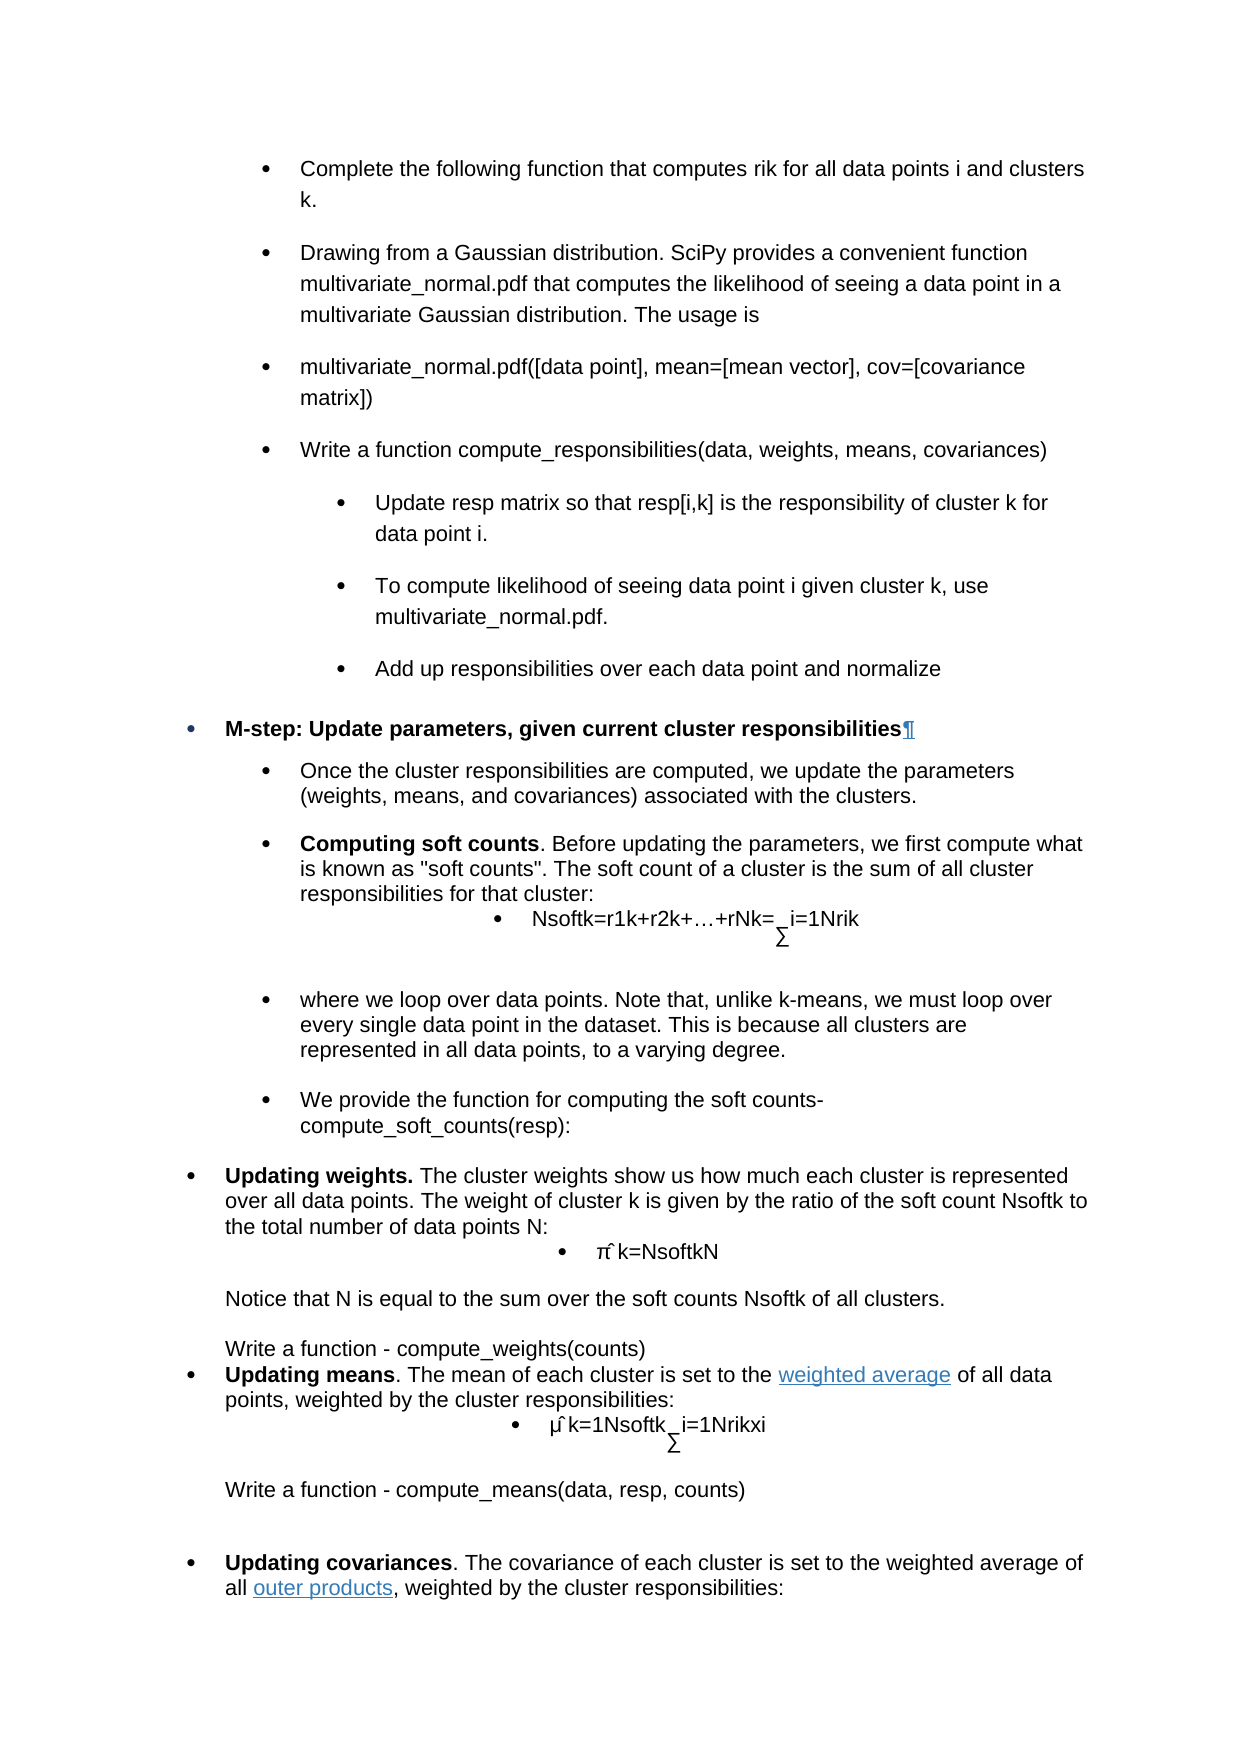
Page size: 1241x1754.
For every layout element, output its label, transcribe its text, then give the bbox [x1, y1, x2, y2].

list Nsoftk=r1k+r2k+…+rNk=∑i=1Nrik [262, 906, 1090, 947]
list To compute likelihood of seeing data point i given cluster k, use multivariate_normal.pdf. [337, 567, 1090, 629]
list We provide the function for computing the soft counts- compute_soft_counts(resp): [262, 1084, 1090, 1138]
list μ̂ k=1Nsoftk∑i=1Nrikxi [187, 1412, 1090, 1453]
list Add up responsibilities over each data point and normalize [337, 650, 1090, 681]
list where we loop over data points. Note that, unlike k-means, we must loop over every single data point in the dataset. This is because all clusters are represented in all data points, to a varying degree. [262, 987, 1090, 1062]
list multivariate_normal.pdf([data point], mean=[mean vector], cov=[covariance matrix]) [262, 348, 1090, 410]
list Write a function compute_responsibilities(data, weights, means, covariances) [262, 431, 1090, 462]
text Notice that N is equal to the sum over the soft counts Nsoftk of all clusters. [225, 1286, 1090, 1311]
subtitle M-step: Update parameters, given current cluster responsibilities¶ [187, 713, 1090, 741]
list Drawing from a Gaussian distribution. SciPy provides a convenient function multivariate_normal.pdf that computes the likelihood of seeing a data point in a multivariate Gaussian distribution. The usage is [262, 233, 1090, 327]
list π̂ k=NsoftkN [187, 1239, 1090, 1264]
list Complete the following function that computes rik for all data points i and clusters k. [262, 150, 1090, 212]
list Updating means. The mean of each cluster is set to the weighted average of all data points, weighted by the cluster responsibilities: [187, 1362, 1090, 1412]
text Write a function - compute_weights(counts) [225, 1333, 1090, 1362]
list Updating covariances. The covariance of each cluster is set to the weighted average of all outer products, weighted by the cluster responsibilities: [187, 1550, 1090, 1600]
list Once the cluster responsibilities are computed, we update the parameters (weights, means, and covariances) associated with the clusters. [262, 758, 1090, 808]
list Computing soft counts. Before updating the parameters, we first compute what is known as "soft counts". The soft count of a cluster is the sum of all cluster responsibilities for that cluster: [262, 830, 1090, 906]
list Updating weights. The cluster weights show us how much each cluster is represented over all data points. The weight of cluster k is given by the ratio of the soft count Nsoftk to the total number of data points N: [187, 1163, 1090, 1239]
list Write a function - compute_means(data, resp, counts) [225, 1475, 1090, 1503]
list Update resp matrix so that resp[i,k] is the responsibility of cluster k for data point i. [337, 483, 1090, 546]
